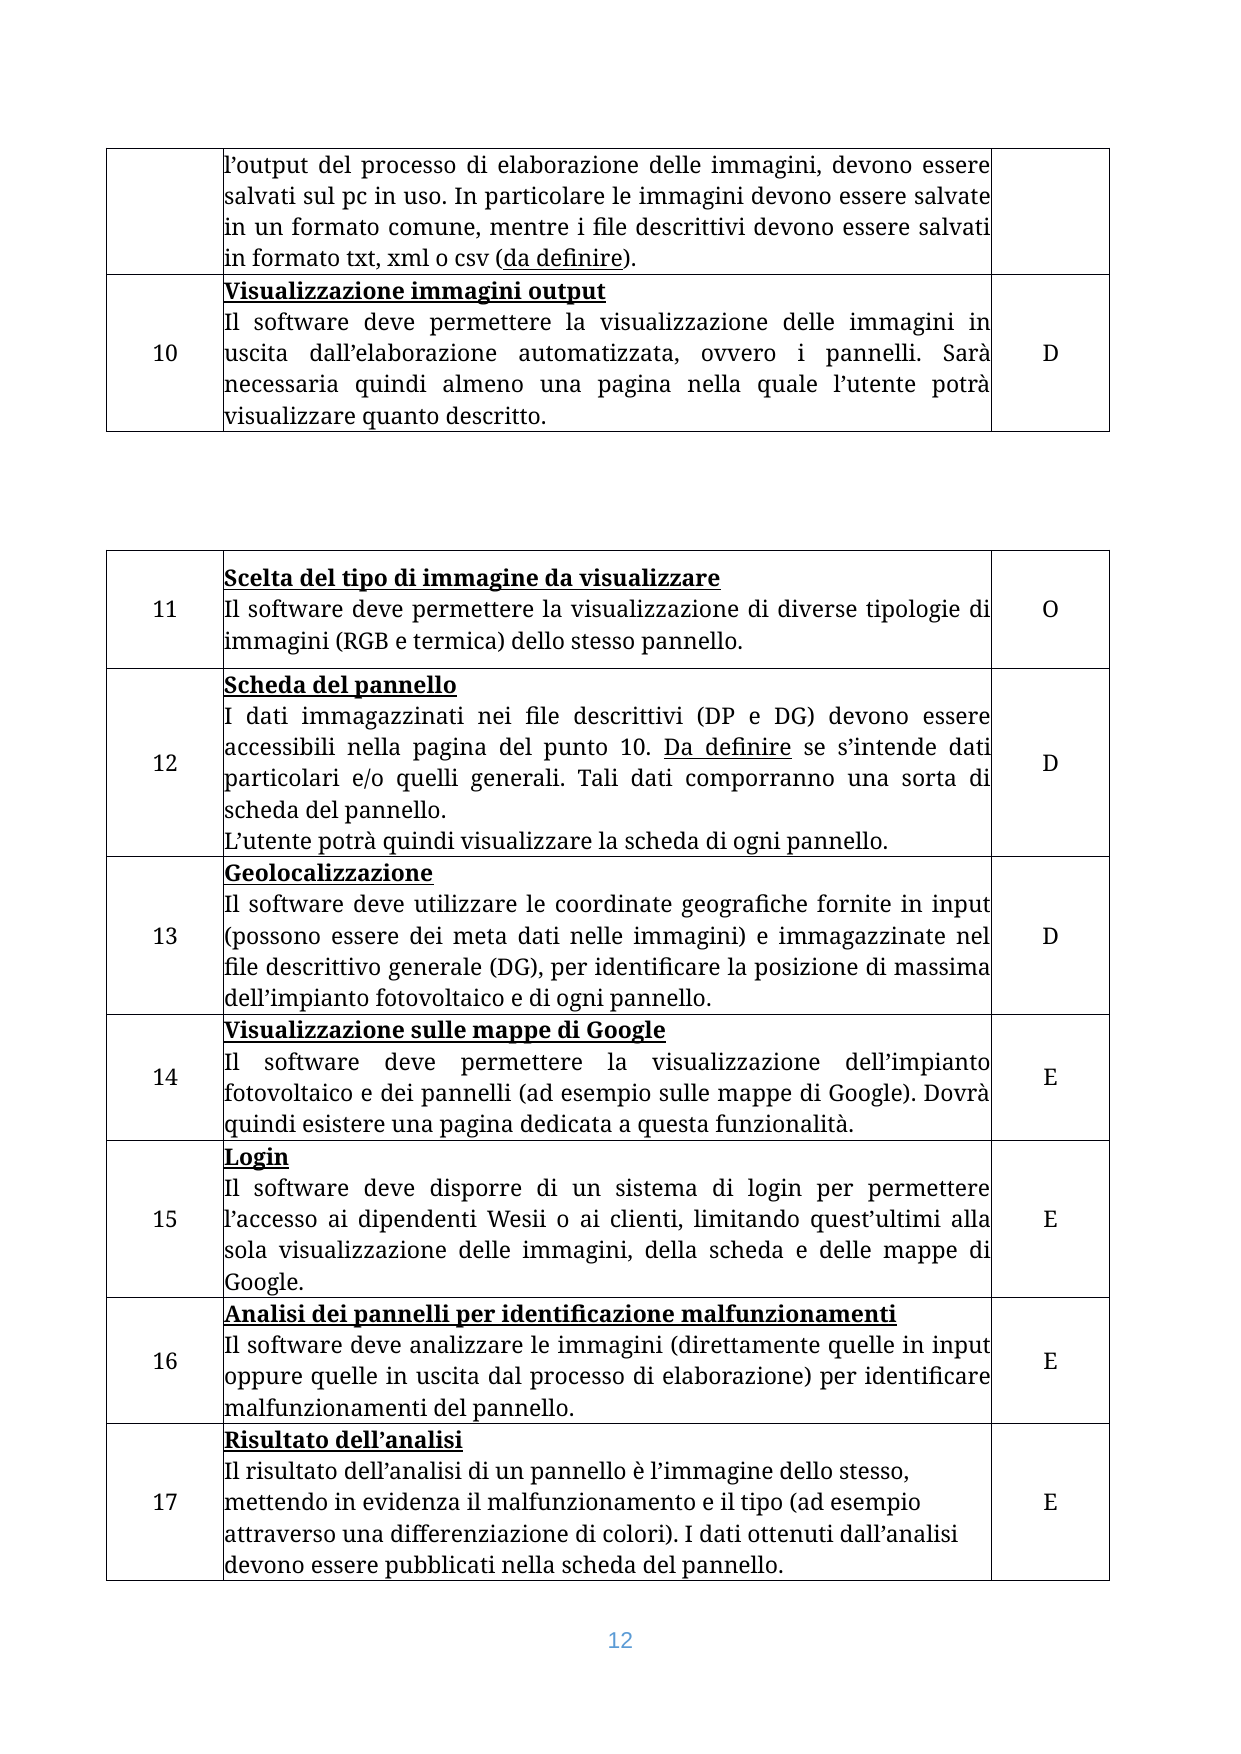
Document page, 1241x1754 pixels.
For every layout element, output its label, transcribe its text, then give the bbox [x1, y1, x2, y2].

table_header 11 [107, 551, 223, 668]
table_header Scelta del tipo di immagine da visualizzare Il software deve permettere la visualizzazione di diverse tipologie di immagini (RGB e termica) dello stesso pannello. [224, 551, 991, 668]
table_cell 14 [107, 1015, 223, 1139]
table_cell D [992, 857, 1109, 1013]
table_cell Risultato dell’analisi Il risultato dell’analisi di un pannello è l’immagine dello stesso, mettendo in evidenza il malfunzionamento e il tipo (ad esempio attraverso una differenziazione di colori). I dati ottenuti dall’analisi devono essere pubblicati nella scheda del pannello. [224, 1424, 991, 1580]
table_cell 10 [107, 275, 223, 431]
table_cell 13 [107, 857, 223, 1013]
table_cell E [992, 1298, 1109, 1423]
table_cell Geolocalizzazione Il software deve utilizzare le coordinate geografiche fornite in input (possono essere dei meta dati nelle immagini) e immagazzinate nel file descrittivo generale (DG), per identificare la posizione di massima dell’impianto fotovoltaico e di ogni pannello. [224, 857, 991, 1013]
table_cell 12 [107, 669, 223, 856]
table_cell [992, 149, 1109, 274]
table_cell D [992, 275, 1109, 431]
table_cell 16 [107, 1298, 223, 1423]
table_cell 15 [107, 1141, 223, 1297]
table_cell l’output del processo di elaborazione delle immagini, devono essere salvati sul pc in uso. In particolare le immagini devono essere salvate in un formato comune, mentre i file descrittivi devono essere salvati in formato txt, xml o csv (da definire). [224, 149, 991, 274]
table_cell E [992, 1141, 1109, 1297]
table_cell Visualizzazione sulle mappe di Google Il software deve permettere la visualizzazione dell’impianto fotovoltaico e dei pannelli (ad esempio sulle mappe di Google). Dovrà quindi esistere una pagina dedicata a questa funzionalità. [224, 1015, 991, 1139]
table_cell Analisi dei pannelli per identificazione malfunzionamenti Il software deve analizzare le immagini (direttamente quelle in input oppure quelle in uscita dal processo di elaborazione) per identificare malfunzionamenti del pannello. [224, 1298, 991, 1423]
table_cell [107, 149, 223, 274]
table_cell E [992, 1015, 1109, 1139]
table_cell Visualizzazione immagini output Il software deve permettere la visualizzazione delle immagini in uscita dall’elaborazione automatizzata, ovvero i pannelli. Sarà necessaria quindi almeno una pagina nella quale l’utente potrà visualizzare quanto descritto. [224, 275, 991, 431]
table_header O [992, 551, 1109, 668]
table_cell E [992, 1424, 1109, 1580]
table_cell Scheda del pannello I dati immagazzinati nei file descrittivi (DP e DG) devono essere accessibili nella pagina del punto 10. Da definire se s’intende dati particolari e/o quelli generali. Tali dati comporranno una sorta di scheda del pannello. L’utente potrà quindi visualizzare la scheda di ogni pannello. [224, 669, 991, 856]
table_cell D [992, 669, 1109, 856]
table_cell Login Il software deve disporre di un sistema di login per permettere l’accesso ai dipendenti Wesii o ai clienti, limitando quest’ultimi alla sola visualizzazione delle immagini, della scheda e delle mappe di Google. [224, 1141, 991, 1297]
table_cell 17 [107, 1424, 223, 1580]
